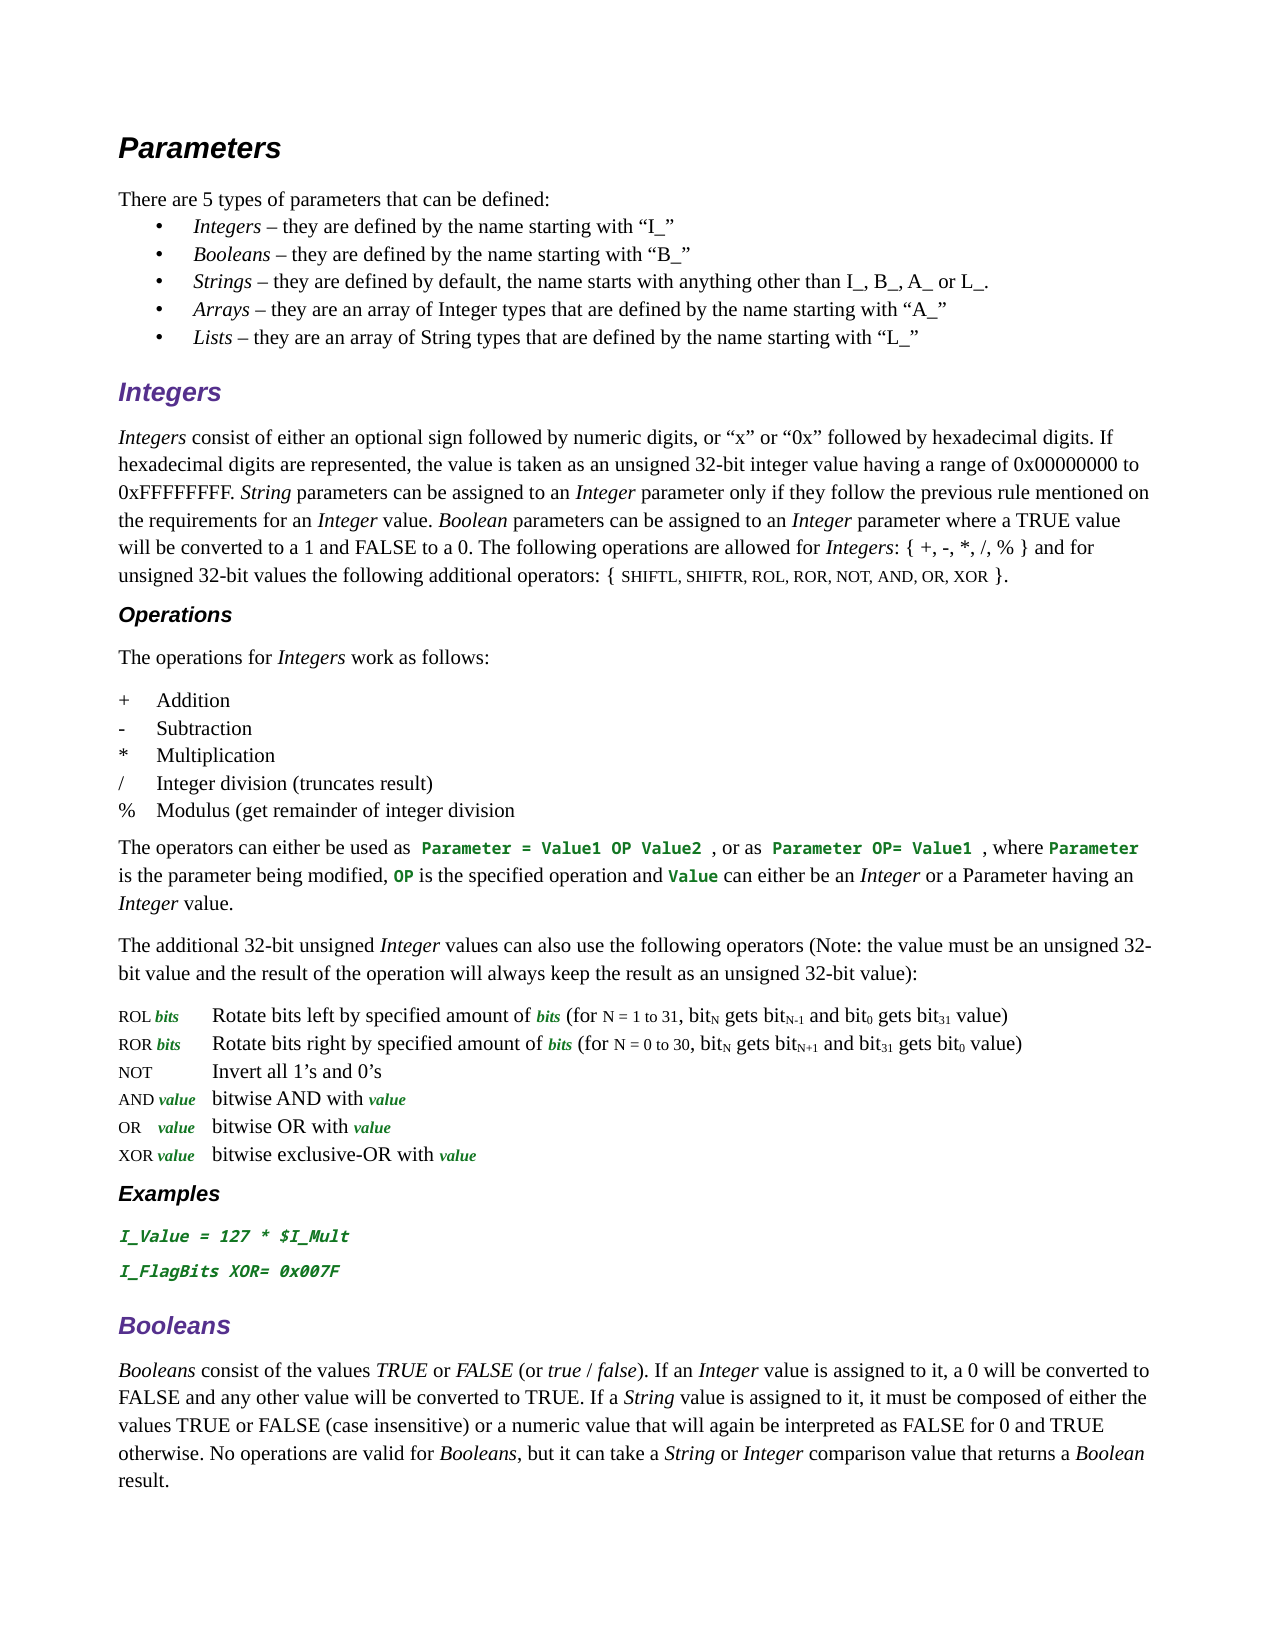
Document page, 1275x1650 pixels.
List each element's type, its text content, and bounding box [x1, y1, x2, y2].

text I_Value = 127 * $I_Mult [118, 1224, 1157, 1247]
subtitle Parameters [118, 131, 1157, 165]
text * Multiplication [118, 743, 1157, 767]
text ROL bits Rotate bits left by specified amount of bits (for N = 1 to 31, bitN gets bitN-1 and bit0 gets bit31 value) [118, 1003, 1157, 1027]
list Booleans – they are defined by the name starting with “B_” [156, 242, 1157, 266]
list Integers – they are defined by the name starting with “I_” [156, 214, 1157, 238]
text Integers consist of either an optional sign followed by numeric digits, or “x” or “0x” followed by hexadecimal digits. If hexadecimal digits are represented, the value is taken as an unsigned 32-bit integer value having a range of 0x00000000 to 0xFFFFFFFF. String parameters can be assigned to an Integer parameter only if they follow the previous rule mentioned on the requirements for an Integer value. Boolean parameters can be assigned to an Integer parameter where a TRUE value will be converted to a 1 and FALSE to a 0. The following operations are allowed for Integers: { +, -, *, /, % } and for unsigned 32-bit values the following additional operators: { SHIFTL, SHIFTR, ROL, ROR, NOT, AND, OR, XOR }. [118, 425, 1157, 587]
text - Subtraction [118, 715, 1157, 739]
list Lists – they are an array of String types that are defined by the name starting with “L_” [156, 325, 1157, 349]
subtitle Examples [118, 1181, 1157, 1206]
subtitle Operations [118, 602, 1157, 627]
text NOT Invert all 1’s and 0’s [118, 1059, 1157, 1083]
text AND value bitwise AND with value [118, 1086, 1157, 1110]
text + Addition [118, 688, 1157, 712]
list Arrays – they are an array of Integer types that are defined by the name starting with “A_” [156, 297, 1157, 321]
subtitle Integers [118, 376, 1157, 407]
subtitle Booleans [118, 1309, 1157, 1340]
text I_FlagBits XOR= 0x007F [118, 1259, 1157, 1282]
text The operations for Integers work as follows: [118, 645, 1157, 669]
text The operators can either be used as Parameter = Value1 OP Value2 , or as Parameter OP= Value1 , where Parameter is the parameter being modified, OP is the specified operation and Value can either be an Integer or a Parameter having an Integer value. [118, 835, 1157, 915]
text OR value bitwise OR with value [118, 1114, 1157, 1138]
text Booleans consist of the values TRUE or FALSE (or true / false). If an Integer value is assigned to it, a 0 will be converted to FALSE and any other value will be converted to TRUE. If a String value is assigned to it, it must be composed of either the values TRUE or FALSE (case insensitive) or a numeric value that will again be interpreted as FALSE for 0 and TRUE otherwise. No operations are valid for Booleans, but it can take a String or Integer comparison value that returns a Boolean result. [118, 1358, 1157, 1492]
text ROR bits Rotate bits right by specified amount of bits (for N = 0 to 30, bitN gets bitN+1 and bit31 gets bit0 value) [118, 1031, 1157, 1055]
text There are 5 types of parameters that can be defined: [118, 187, 1157, 211]
text / Integer division (truncates result) [118, 771, 1157, 795]
list Strings – they are defined by default, the name starts with anything other than I_, B_, A_ or L_. [156, 269, 1157, 293]
text The additional 32-bit unsigned Integer values can also use the following operators (Note: the value must be an unsigned 32-bit value and the result of the operation will always keep the result as an unsigned 32-bit value): [118, 933, 1157, 985]
text % Modulus (get remainder of integer division [118, 798, 1157, 822]
text XOR value bitwise exclusive-OR with value [118, 1141, 1157, 1166]
